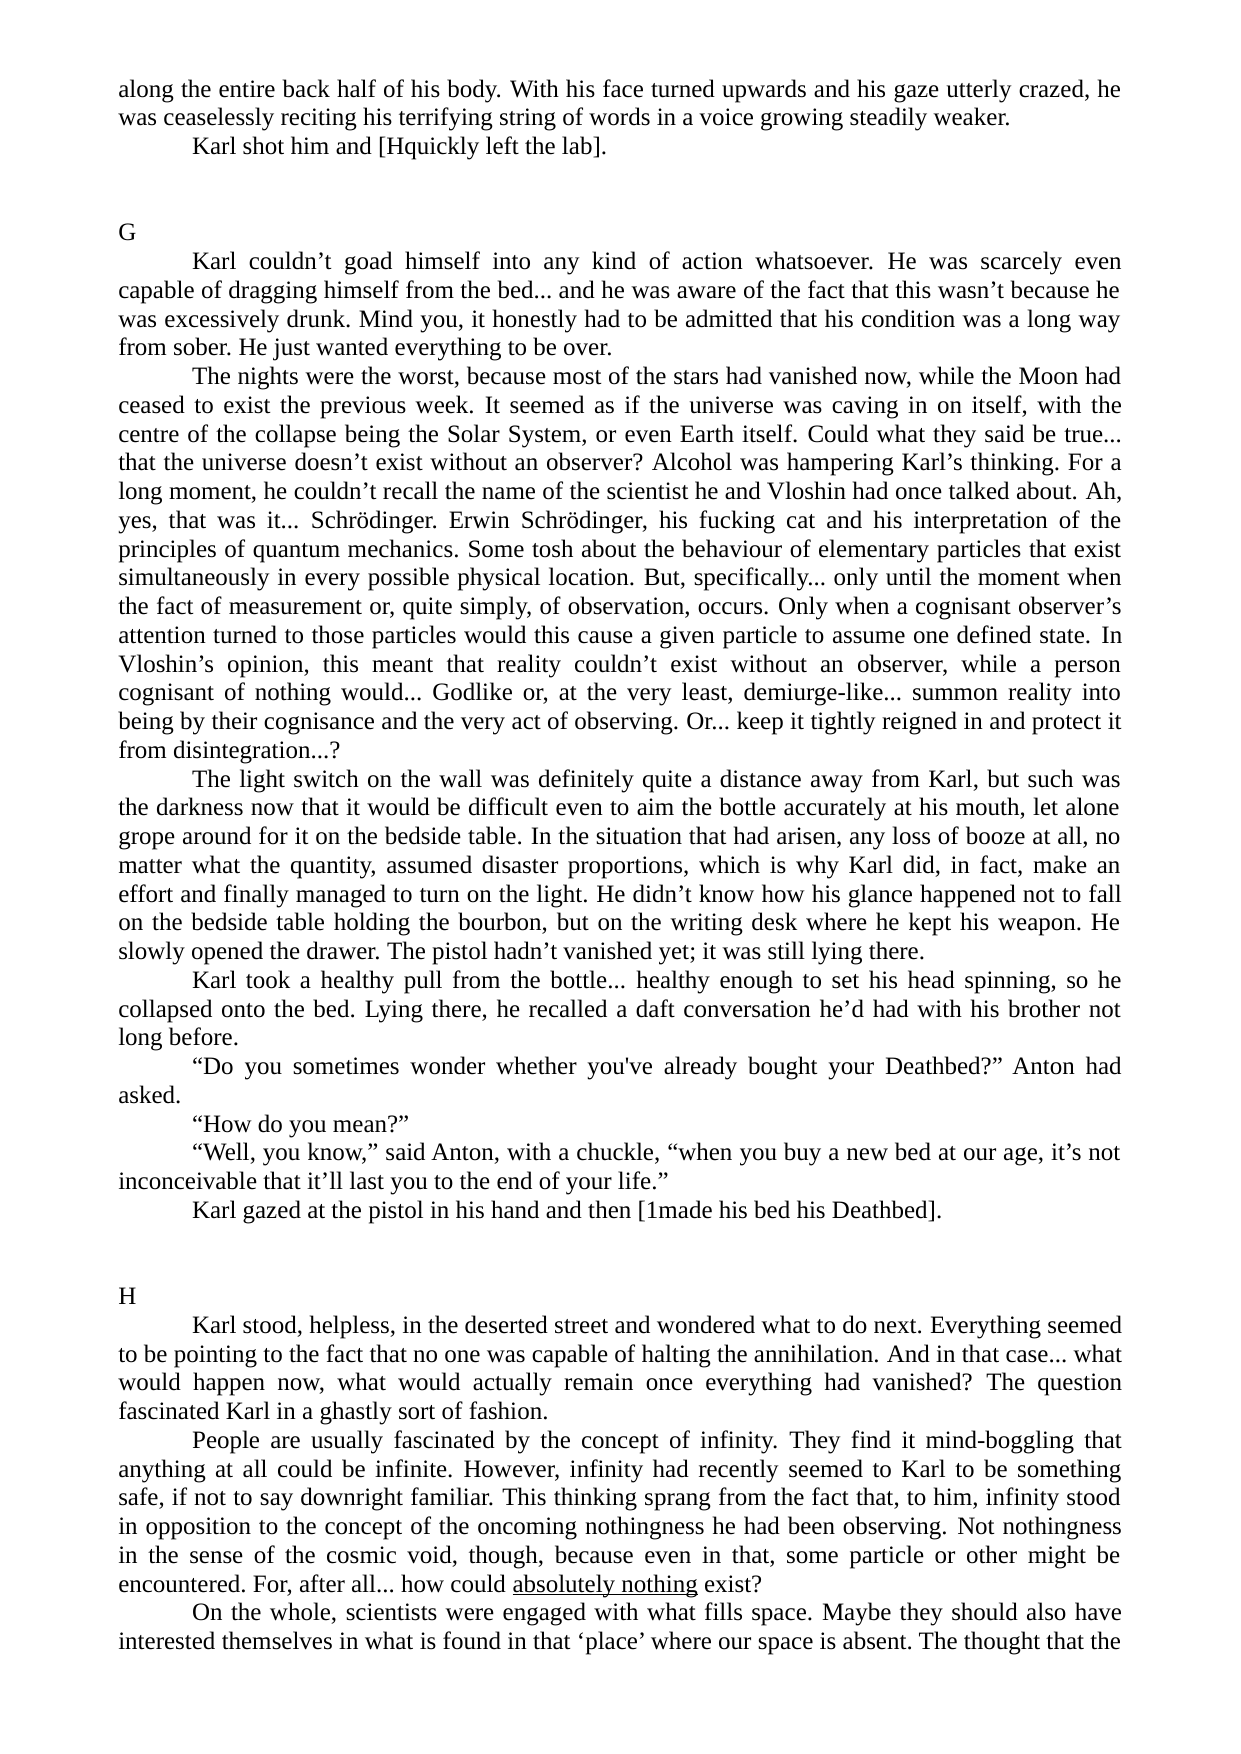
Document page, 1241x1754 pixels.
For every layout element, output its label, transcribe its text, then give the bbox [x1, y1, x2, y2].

text “Do you sometimes wonder whether you've already bought your Deathbed?” Anton had asked. [118, 1051, 1122, 1109]
text Karl couldn’t goad himself into any kind of action whatsoever. He was scarcely even capable of dragging himself from the bed... and he was aware of the fact that this wasn’t because he was excessively drunk. Mind you, it honestly had to be admitted that his condition was a long way from sober. He just wanted everything to be over. [118, 246, 1122, 361]
text “How do you mean?” [118, 1109, 1122, 1137]
text Karl gazed at the pistol in his hand and then [1made his bed his Deathbed]. [118, 1195, 1122, 1224]
text Karl took a healthy pull from the bottle... healthy enough to set his head spinning, so he collapsed onto the bed. Lying there, he recalled a daft conversation he’d had with his brother not long before. [118, 965, 1122, 1051]
text “Well, you know,” said Anton, with a chuckle, “when you buy a new bed at our age, it’s not inconceivable that it’ll last you to the end of your life.” [118, 1137, 1122, 1195]
text Karl stood, helpless, in the deserted street and wondered what to do next. Everything seemed to be pointing to the fact that no one was capable of halting the annihilation. And in that case... what would happen now, what would actually remain once everything had vanished? The question fascinated Karl in a ghastly sort of fashion. [118, 1310, 1122, 1425]
text G [118, 217, 1122, 246]
text On the whole, scientists were engaged with what fills space. Maybe they should also have interested themselves in what is found in that ‘place’ where our space is absent. The thought that the [118, 1597, 1122, 1655]
text The light switch on the wall was definitely quite a distance away from Karl, but such was the darkness now that it would be difficult even to aim the bottle accurately at his mouth, let alone grope around for it on the bedside table. In the situation that had arisen, any loss of booze at all, no matter what the quantity, assumed disaster proportions, which is why Karl did, in fact, make an effort and finally managed to turn on the light. He didn’t know how his glance happened not to fall on the bedside table holding the bourbon, but on the writing desk where he kept his weapon. He slowly opened the drawer. The pistol hadn’t vanished yet; it was still lying there. [118, 764, 1122, 965]
text Karl shot him and [Hquickly left the lab]. [118, 131, 1122, 160]
text along the entire back half of his body. With his face turned upwards and his gaze utterly crazed, he was ceaselessly reciting his terrifying string of words in a voice growing steadily weaker. [118, 74, 1122, 131]
text People are usually fascinated by the concept of infinity. They find it mind-boggling that anything at all could be infinite. However, infinity had recently seemed to Karl to be something safe, if not to say downright familiar. This thinking sprang from the fact that, to him, infinity stood in opposition to the concept of the oncoming nothingness he had been observing. Not nothingness in the sense of the cosmic void, though, because even in that, some particle or other might be encountered. For, after all... how could absolutely nothing exist? [118, 1425, 1122, 1597]
text H [118, 1281, 1122, 1310]
text The nights were the worst, because most of the stars had vanished now, while the Moon had ceased to exist the previous week. It seemed as if the universe was caving in on itself, with the centre of the collapse being the Solar System, or even Earth itself. Could what they said be true... that the universe doesn’t exist without an observer? Alcohol was hampering Karl’s thinking. For a long moment, he couldn’t recall the name of the scientist he and Vloshin had once talked about. Ah, yes, that was it... Schrödinger. Erwin Schrödinger, his fucking cat and his interpretation of the principles of quantum mechanics. Some tosh about the behaviour of elementary particles that exist simultaneously in every possible physical location. But, specifically... only until the moment when the fact of measurement or, quite simply, of observation, occurs. Only when a cognisant observer’s attention turned to those particles would this cause a given particle to assume one defined state. In Vloshin’s opinion, this meant that reality couldn’t exist without an observer, while a person cognisant of nothing would... Godlike or, at the very least, demiurge-like... summon reality into being by their cognisance and the very act of observing. Or... keep it tightly reigned in and protect it from disintegration...? [118, 361, 1122, 764]
